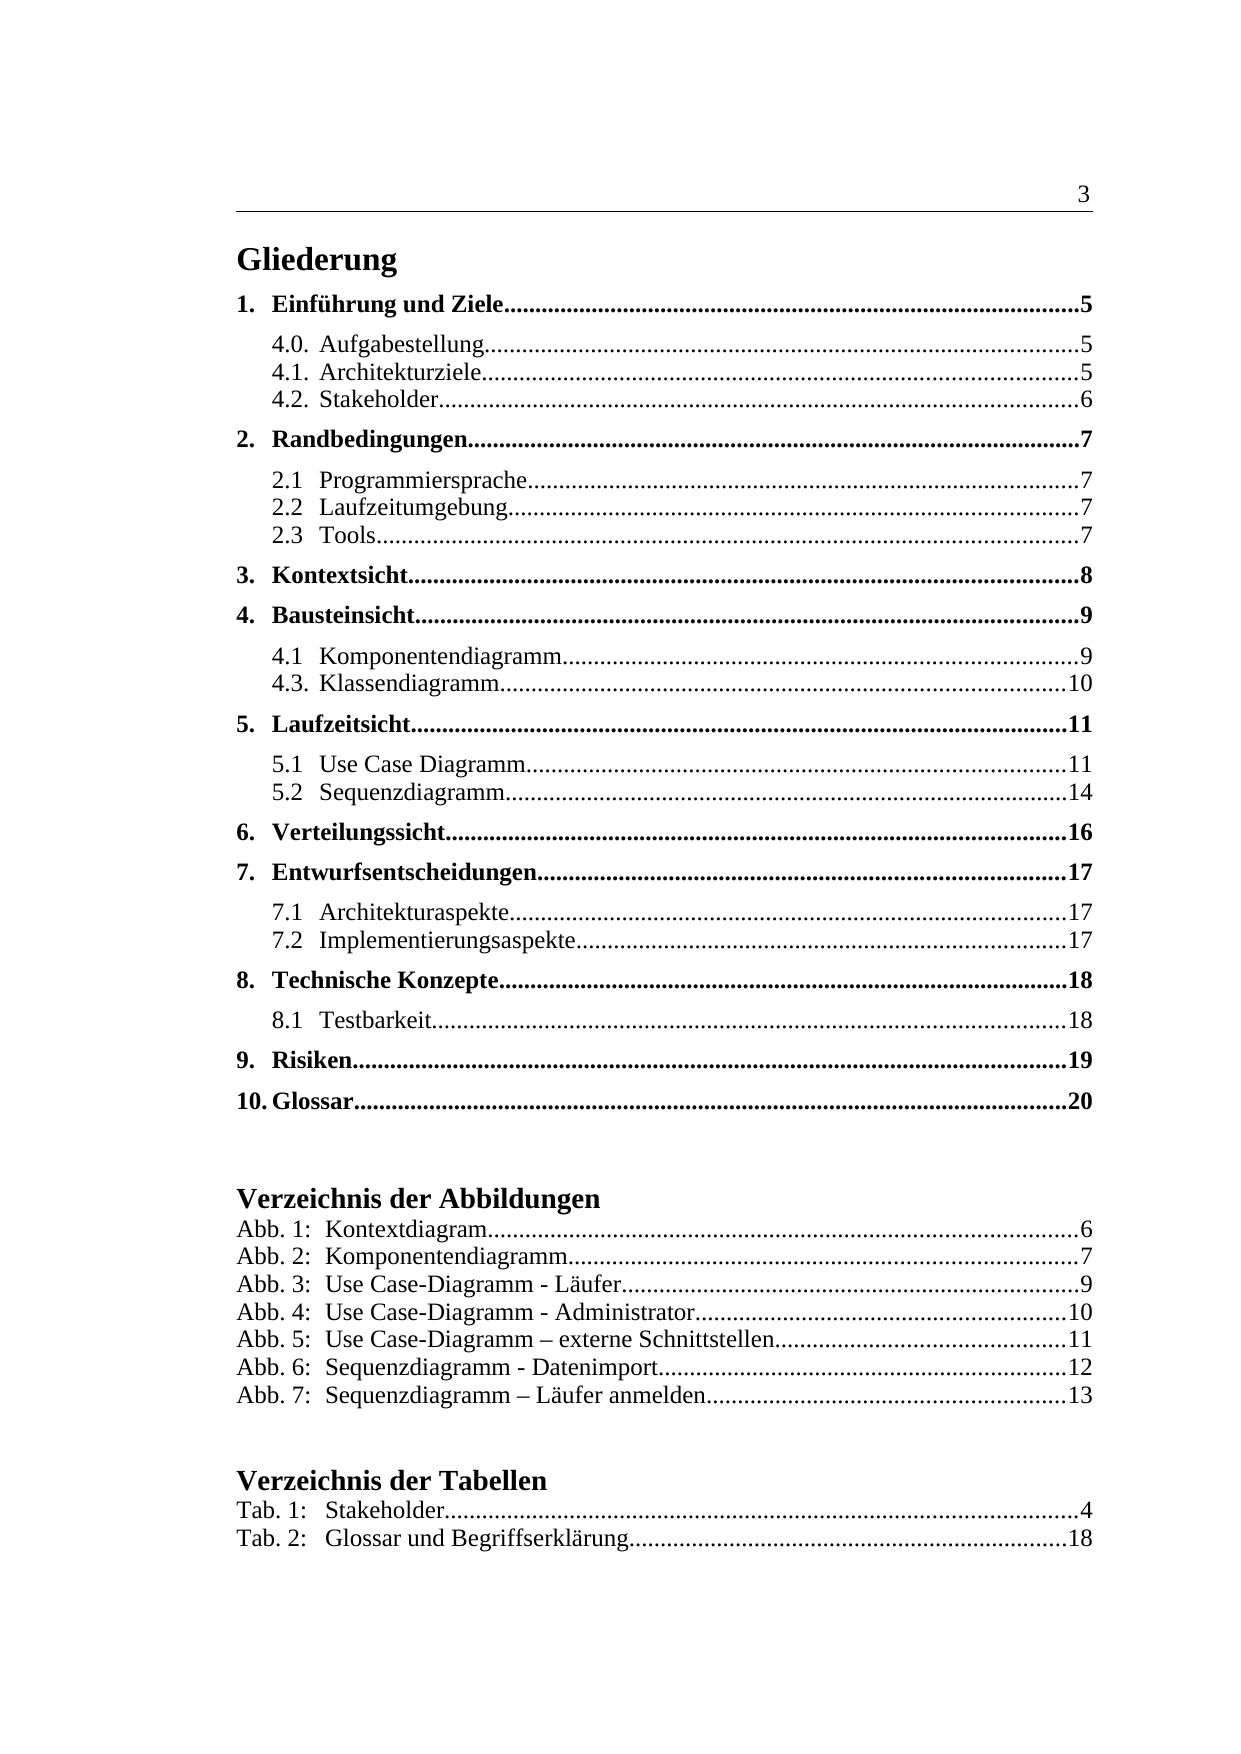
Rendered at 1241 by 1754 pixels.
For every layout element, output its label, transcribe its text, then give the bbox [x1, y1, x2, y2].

text 4.3. Klassendiagramm 10 [236, 669, 1093, 697]
text 2. Randbedingungen 7 [236, 426, 1093, 453]
text 7.1 Architekturaspekte 17 [236, 898, 1093, 926]
text 5. Laufzeitsicht 11 [236, 710, 1093, 737]
text 10. Glossar 20 [236, 1087, 1093, 1114]
text Abb. 2: Komponentendiagramm 7 [236, 1242, 1093, 1270]
text 4. Bausteinsicht 9 [236, 602, 1093, 629]
text Abb. 3: Use Case-Diagramm - Läufer 9 [236, 1270, 1093, 1298]
text 6. Verteilungssicht 16 [236, 818, 1093, 846]
text Abb. 4: Use Case-Diagramm - Administrator 10 [236, 1298, 1093, 1326]
text 4.2. Stakeholder 6 [236, 385, 1093, 413]
subtitle Verzeichnis der Abbildungen [236, 1182, 1093, 1215]
text Abb. 7: Sequenzdiagramm – Läufer anmelden 13 [236, 1381, 1093, 1409]
text Abb. 1: Kontextdiagram 6 [236, 1215, 1093, 1242]
text 1. Einführung und Ziele 5 [236, 290, 1093, 317]
text 9. Risiken 19 [236, 1047, 1093, 1074]
text 2.2 Laufzeitumgebung 7 [236, 493, 1093, 521]
text 4.0. Aufgabestellung 5 [236, 330, 1093, 358]
text 5.2 Sequenzdiagramm 14 [236, 778, 1093, 805]
text 8. Technische Konzepte 18 [236, 966, 1093, 994]
text 4.1 Komponentendiagramm 9 [236, 642, 1093, 669]
subtitle Gliederung [236, 240, 1093, 277]
text 3. Kontextsicht 8 [236, 561, 1093, 589]
text 2.1 Programmiersprache 7 [236, 466, 1093, 493]
text 8.1 Testbarkeit 18 [236, 1006, 1093, 1034]
text Tab. 1: Stakeholder 4 [236, 1496, 1093, 1524]
text 2.3 Tools 7 [236, 521, 1093, 549]
text 7. Entwurfsentscheidungen 17 [236, 858, 1093, 886]
text Tab. 2: Glossar und Begriffserklärung 18 [236, 1524, 1093, 1552]
text 4.1. Architekturziele 5 [236, 358, 1093, 385]
subtitle Verzeichnis der Tabellen [236, 1464, 1093, 1496]
text Abb. 5: Use Case-Diagramm – externe Schnittstellen 11 [236, 1326, 1093, 1353]
text 5.1 Use Case Diagramm 11 [236, 750, 1093, 778]
text Abb. 6: Sequenzdiagramm - Datenimport 12 [236, 1353, 1093, 1381]
text 7.2 Implementierungsaspekte 17 [236, 926, 1093, 954]
